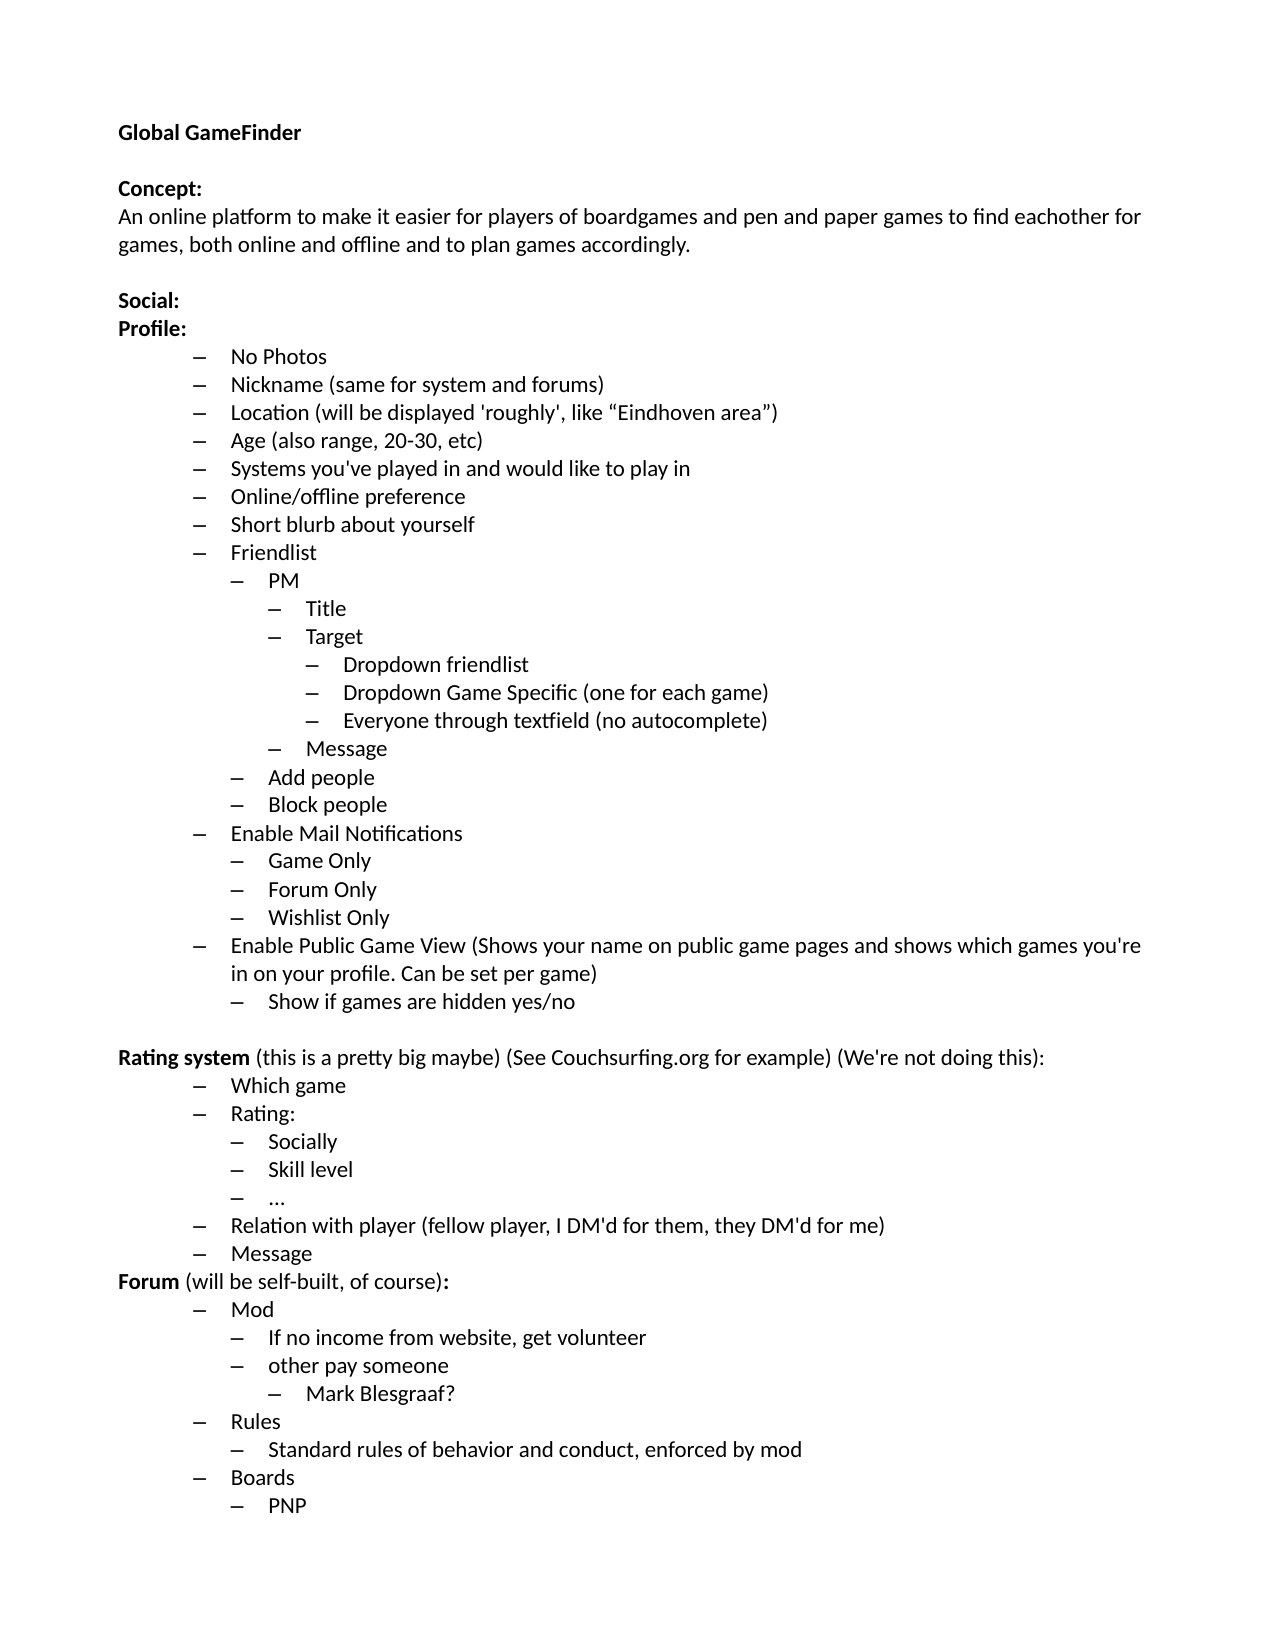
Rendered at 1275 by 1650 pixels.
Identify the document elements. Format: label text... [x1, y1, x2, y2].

list Message [268, 734, 1157, 763]
list Socially [231, 1127, 1157, 1155]
list Online/offline preference [193, 482, 1157, 510]
list Forum Only [231, 875, 1157, 903]
list Location (will be displayed 'roughly', like “Eindhoven area”) [193, 398, 1157, 426]
list PM [231, 566, 1157, 594]
list Relation with player (fellow player, I DM'd for them, they DM'd for me) [193, 1211, 1157, 1239]
list Short blurb about yourself [193, 510, 1157, 538]
list Friendlist [193, 538, 1157, 566]
text Profile: [118, 314, 1157, 342]
list Systems you've played in and would like to play in [193, 454, 1157, 482]
list Rules [193, 1407, 1157, 1435]
list Show if games are hidden yes/no [231, 987, 1157, 1015]
list Dropdown Game Specific (one for each game) [306, 678, 1157, 707]
list Block people [231, 791, 1157, 819]
list No Photos [193, 342, 1157, 370]
list ... [231, 1183, 1157, 1211]
list Rating: [193, 1099, 1157, 1127]
list Which game [193, 1071, 1157, 1099]
list Wishlist Only [231, 903, 1157, 931]
list Standard rules of behavior and conduct, enforced by mod [231, 1435, 1157, 1463]
list PNP [231, 1491, 1157, 1519]
list Dropdown friendlist [306, 651, 1157, 678]
list other pay someone [231, 1351, 1157, 1379]
list If no income from website, get volunteer [231, 1323, 1157, 1351]
list Enable Mail Notifications [193, 819, 1157, 847]
text Social: [118, 286, 1157, 314]
list Mark Blesgraaf? [268, 1379, 1157, 1407]
list Add people [231, 763, 1157, 791]
list Target [268, 622, 1157, 651]
text Rating system (this is a pretty big maybe) (See Couchsurfing.org for example) (We're not doing this): [118, 1043, 1157, 1071]
text Global GameFinder [118, 118, 1157, 146]
list Age (also range, 20-30, etc) [193, 426, 1157, 454]
list Mod [193, 1295, 1157, 1323]
list Nickname (same for system and forums) [193, 370, 1157, 398]
list Boards [193, 1463, 1157, 1491]
list Everyone through textfield (no autocomplete) [306, 707, 1157, 734]
list Title [268, 594, 1157, 622]
list Skill level [231, 1155, 1157, 1183]
list Game Only [231, 847, 1157, 875]
list Message [193, 1239, 1157, 1267]
list Enable Public Game View (Shows your name on public game pages and shows which games you're in on your profile. Can be set per game) [193, 931, 1157, 987]
text Concept: [118, 174, 1157, 202]
text An online platform to make it easier for players of boardgames and pen and paper games to find eachother for games, both online and offline and to plan games accordingly. [118, 202, 1157, 258]
text Forum (will be self-built, of course): [118, 1267, 1157, 1295]
